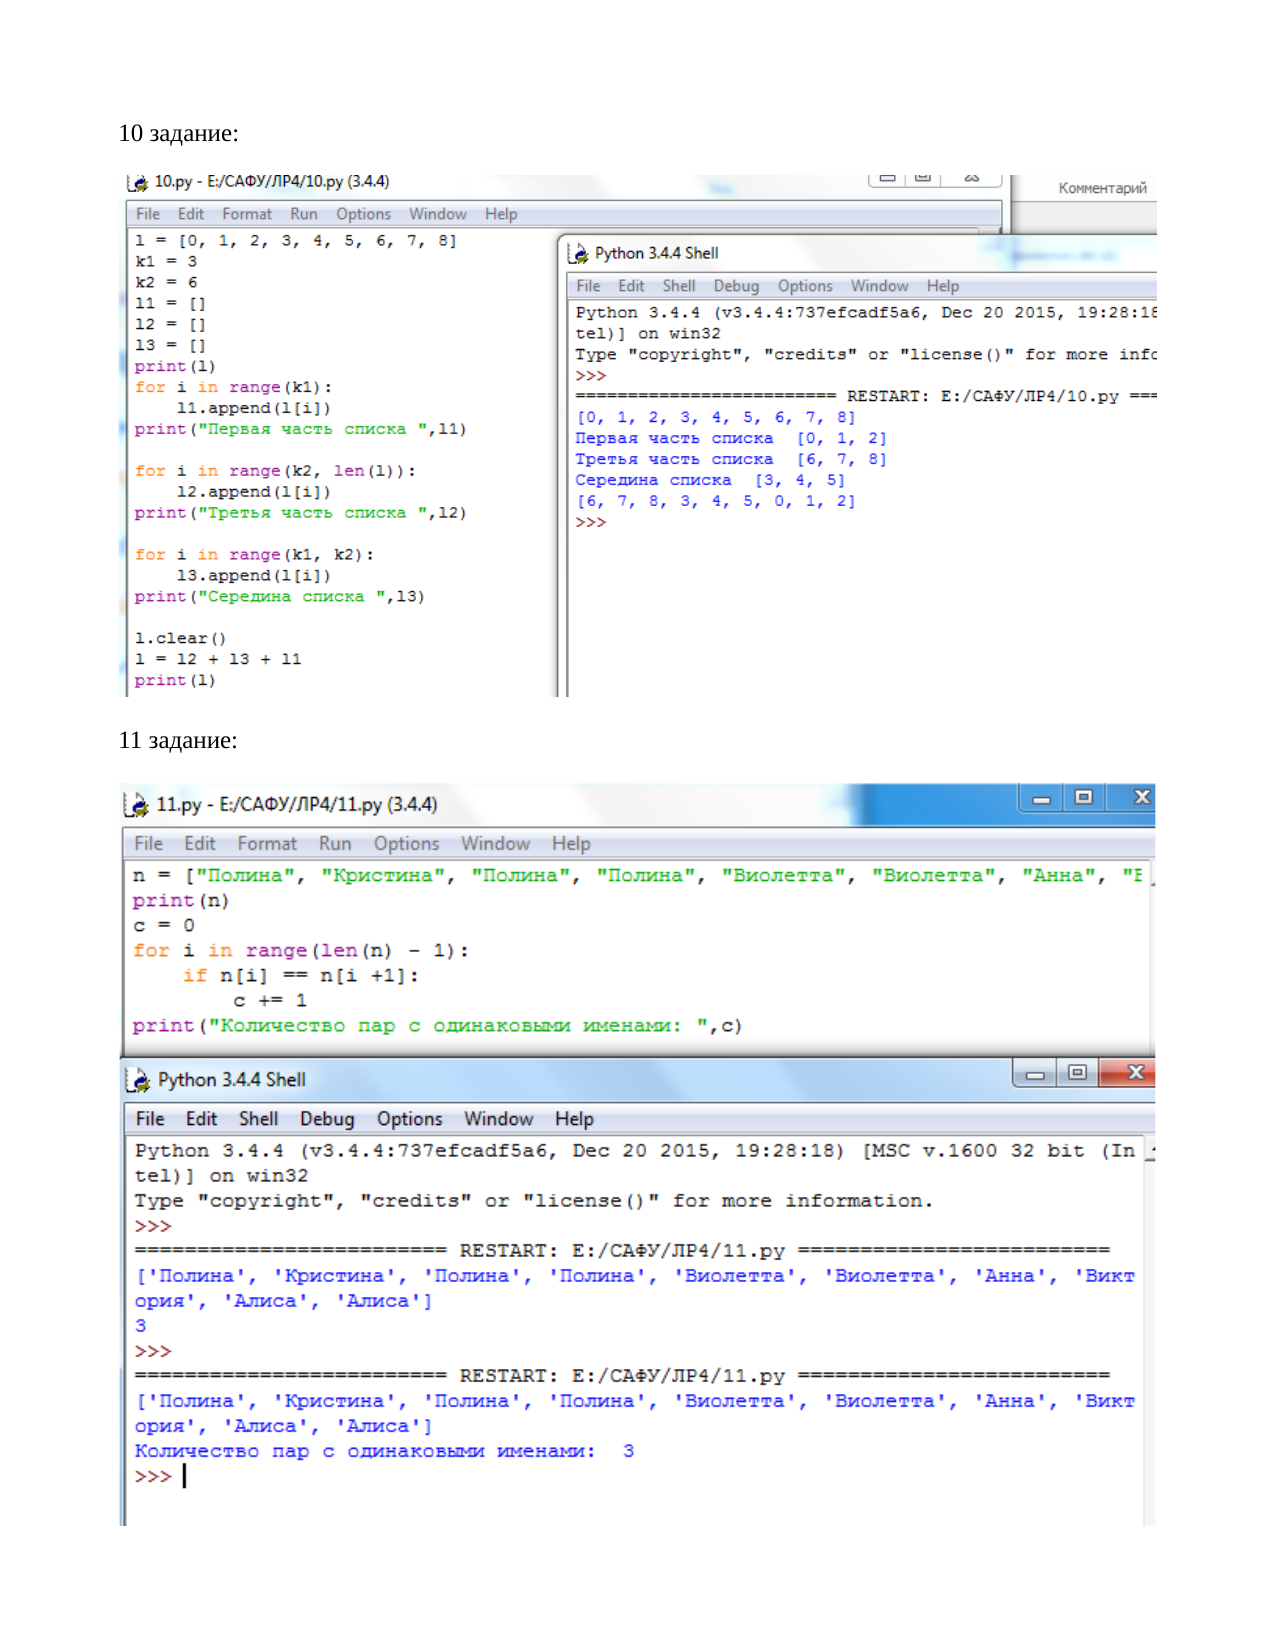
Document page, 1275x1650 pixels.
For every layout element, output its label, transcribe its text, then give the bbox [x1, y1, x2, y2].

picture [119, 783, 1156, 1526]
text 11 задание: [118, 726, 1157, 754]
text 10 задание: [118, 118, 1157, 147]
picture [118, 175, 1157, 697]
